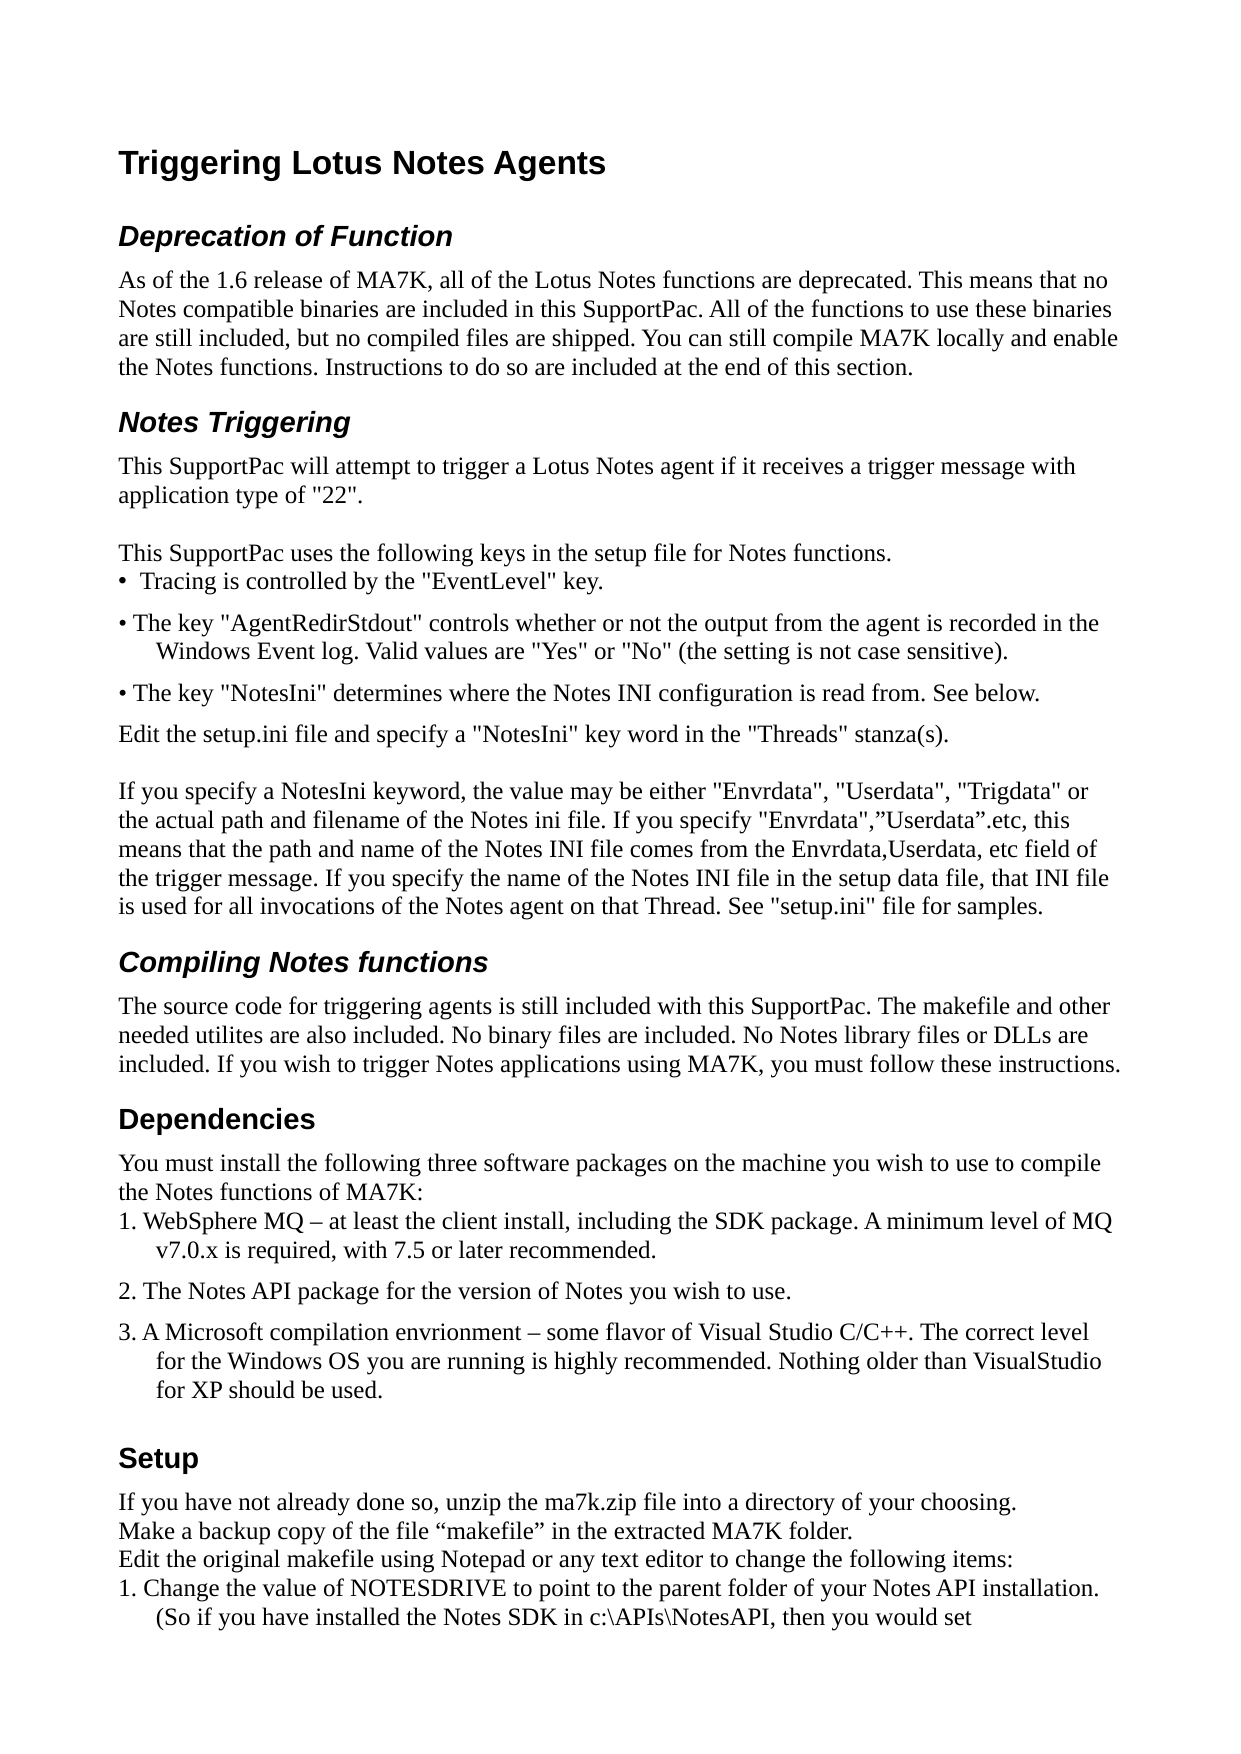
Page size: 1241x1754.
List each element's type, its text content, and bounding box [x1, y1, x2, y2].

subtitle Deprecation of Function [118, 219, 1122, 253]
text Make a backup copy of the file “makefile” in the extracted MA7K folder. [118, 1516, 1122, 1544]
text If you have not already done so, unzip the ma7k.zip file into a directory of your choosing. [118, 1487, 1122, 1516]
list • The key "NotesIni" determines where the Notes INI configuration is read from. See below. [118, 678, 1122, 706]
subtitle Notes Triggering [118, 405, 1122, 439]
text Edit the setup.ini file and specify a "NotesIni" key word in the "Threads" stanza(s). [118, 719, 1122, 748]
text Edit the original makefile using Notepad or any text editor to change the following items: [118, 1544, 1122, 1573]
subtitle Dependencies [118, 1102, 1122, 1136]
text 2. The Notes API package for the version of Notes you wish to use. [118, 1276, 1122, 1305]
text The source code for triggering agents is still included with this SupportPac. The makefile and other needed utilites are also included. No binary files are included. No Notes library files or DLLs are included. If you wish to trigger Notes applications using MA7K, you must follow these instructions. [118, 991, 1122, 1077]
subtitle Triggering Lotus Notes Agents [118, 143, 1122, 182]
text If you specify a NotesIni keyword, the value may be either "Envrdata", "Userdata", "Trigdata" or the actual path and filename of the Notes ini file. If you specify "Envrdata",”Userdata”.etc, this means that the path and name of the Notes INI file comes from the Envrdata,Userdata, etc field of the trigger message. If you specify the name of the Notes INI file in the setup data file, that INI file is used for all invocations of the Notes agent on that Thread. See "setup.ini" file for samples. [118, 776, 1122, 920]
text As of the 1.6 release of MA7K, all of the Lotus Notes functions are deprecated. This means that no Notes compatible binaries are included in this SupportPac. All of the functions to use these binaries are still included, but no compiled files are shipped. You can still compile MA7K locally and enable the Notes functions. Instructions to do so are included at the end of this section. [118, 265, 1122, 380]
subtitle Setup [118, 1441, 1122, 1474]
text This SupportPac uses the following keys in the setup file for Notes functions. [118, 538, 1122, 566]
text 1. WebSphere MQ – at least the client install, including the SDK package. A minimum level of MQ v7.0.x is required, with 7.5 or later recommended. [118, 1206, 1122, 1263]
text 1. Change the value of NOTESDRIVE to point to the parent folder of your Notes API installation. (So if you have installed the Notes SDK in c:\APIs\NotesAPI, then you would set [118, 1573, 1122, 1631]
list • The key "AgentRedirStdout" controls whether or not the output from the agent is recorded in the Windows Event log. Valid values are "Yes" or "No" (the setting is not case sensitive). [118, 608, 1122, 665]
subtitle Compiling Notes functions [118, 945, 1122, 979]
text You must install the following three software packages on the machine you wish to use to compile the Notes functions of MA7K: [118, 1148, 1122, 1206]
list • Tracing is controlled by the "EventLevel" key. [118, 566, 1122, 595]
text 3. A Microsoft compilation envrionment – some flavor of Visual Studio C/C++. The correct level for the Windows OS you are running is highly recommended. Nothing older than VisualStudio for XP should be used. [118, 1317, 1122, 1403]
text This SupportPac will attempt to trigger a Lotus Notes agent if it receives a trigger message with application type of "22". [118, 451, 1122, 509]
